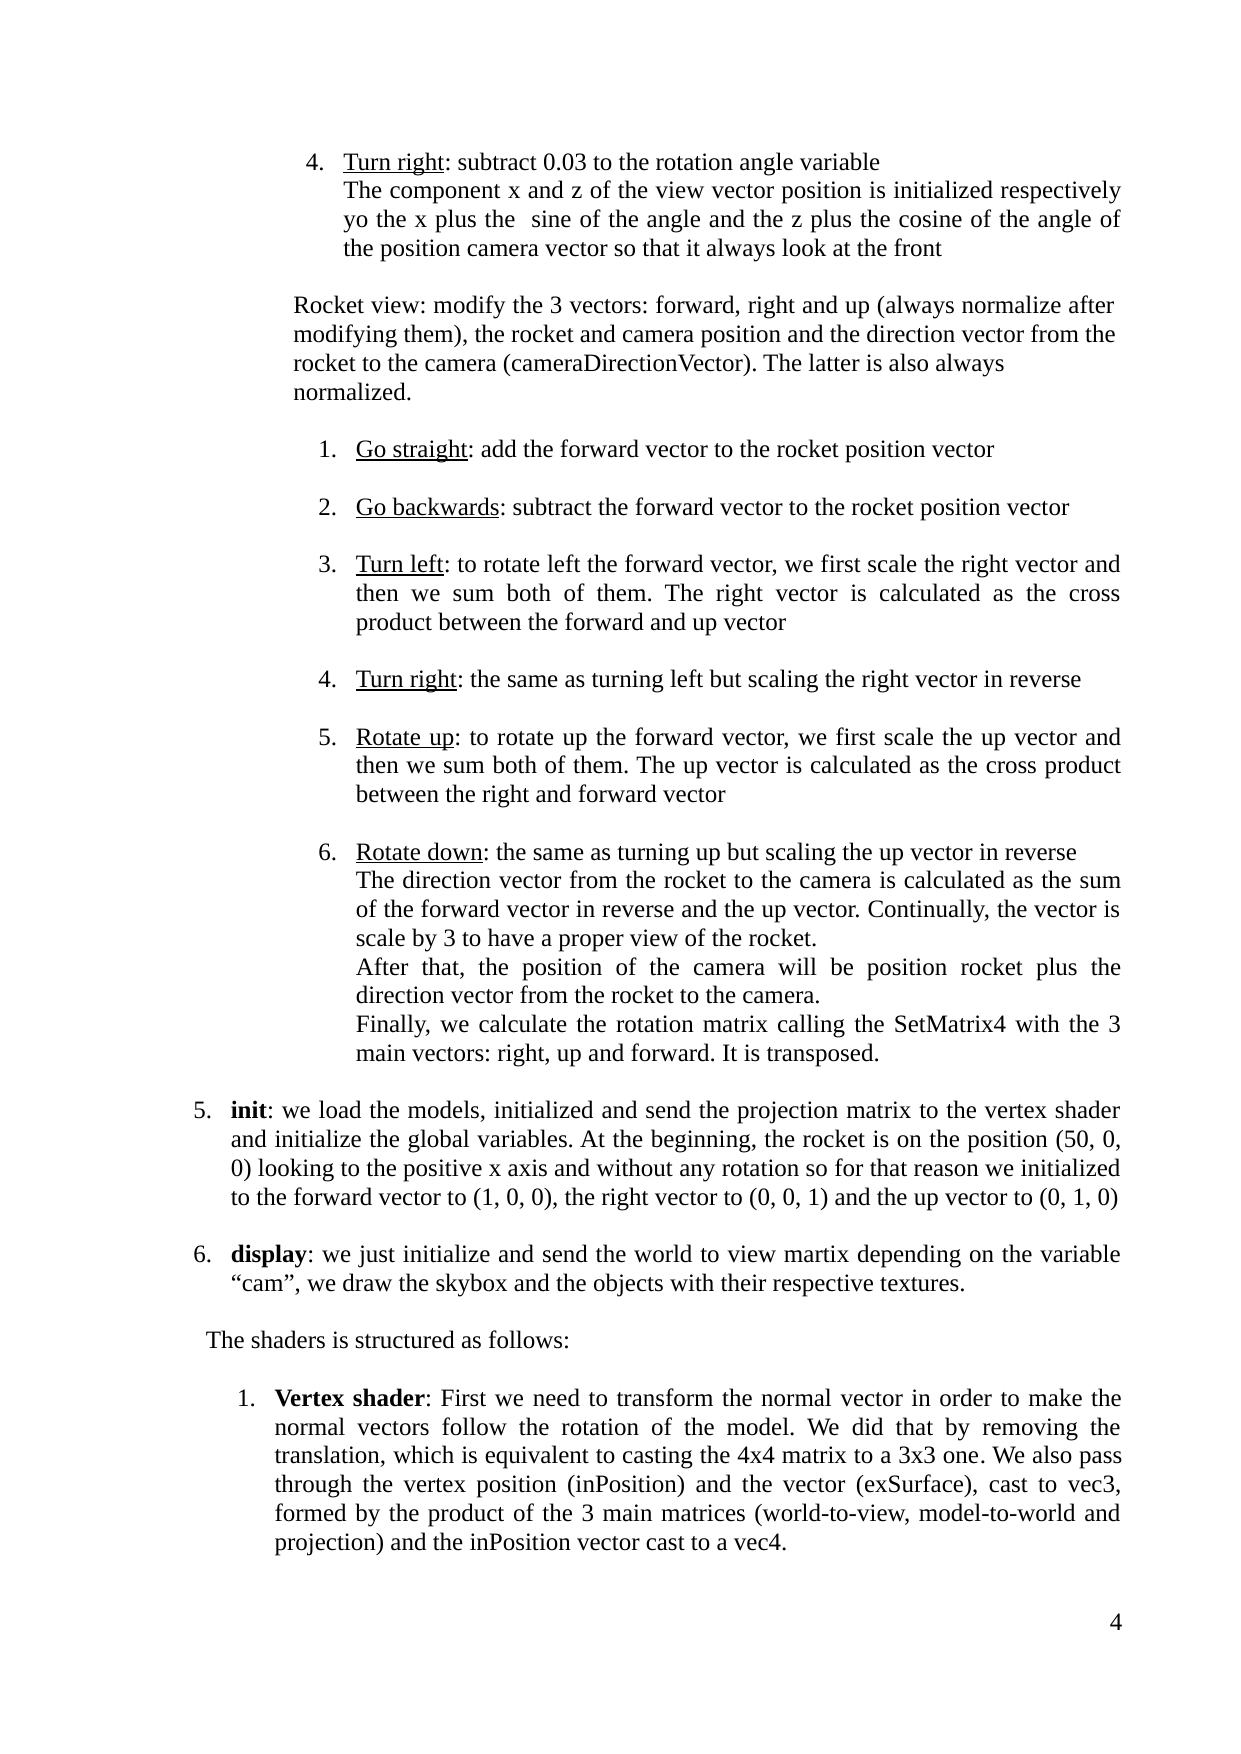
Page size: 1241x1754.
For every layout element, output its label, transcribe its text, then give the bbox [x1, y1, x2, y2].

list Turn left: to rotate left the forward vector, we first scale the right vector and then we sum both of them. The right vector is calculated as the cross product between the forward and up vector [318, 549, 1122, 636]
text The shaders is structured as follows: [118, 1326, 1122, 1354]
list Turn right: subtract 0.03 to the rotation angle variable [306, 147, 1122, 176]
list Turn right: the same as turning left but scaling the right vector in reverse [318, 664, 1122, 693]
text Rocket view: modify the 3 vectors: forward, right and up (always normalize after modifying them), the rocket and camera position and the direction vector from the rocket to the camera (cameraDirectionVector). The latter is also always normalized. [118, 291, 1122, 406]
list Go straight: add the forward vector to the rocket position vector [318, 434, 1122, 463]
list The component x and z of the view vector position is initialized respectively yo the x plus the sine of the angle and the z plus the cosine of the angle of the position camera vector so that it always look at the front [306, 176, 1122, 262]
list After that, the position of the camera will be position rocket plus the direction vector from the rocket to the camera. [318, 952, 1122, 1009]
list Go backwards: subtract the forward vector to the rocket position vector [318, 492, 1122, 521]
list Rotate up: to rotate up the forward vector, we first scale the up vector and then we sum both of them. The up vector is calculated as the cross product between the right and forward vector [318, 722, 1122, 808]
list Rotate down: the same as turning up but scaling the up vector in reverse [318, 837, 1122, 866]
list display: we just initialize and send the world to view martix depending on the variable “cam”, we draw the skybox and the objects with their respective textures. [193, 1239, 1122, 1297]
list Vertex shader: First we need to transform the normal vector in order to make the normal vectors follow the rotation of the model. We did that by removing the translation, which is equivalent to casting the 4x4 matrix to a 3x3 one. We also pass through the vertex position (inPosition) and the vector (exSurface), cast to vec3, formed by the product of the 3 main matrices (world-to-view, model-to-world and projection) and the inPosition vector cast to a vec4. [237, 1383, 1122, 1556]
list Finally, we calculate the rotation matrix calling the SetMatrix4 with the 3 main vectors: right, up and forward. It is transposed. [318, 1009, 1122, 1067]
list init: we load the models, initialized and send the projection matrix to the vertex shader and initialize the global variables. At the beginning, the rocket is on the position (50, 0, 0) looking to the positive x axis and without any rotation so for that reason we initialized to the forward vector to (1, 0, 0), the right vector to (0, 0, 1) and the up vector to (0, 1, 0) [193, 1096, 1122, 1211]
list The direction vector from the rocket to the camera is calculated as the sum of the forward vector in reverse and the up vector. Continually, the vector is scale by 3 to have a proper view of the rocket. [318, 866, 1122, 952]
